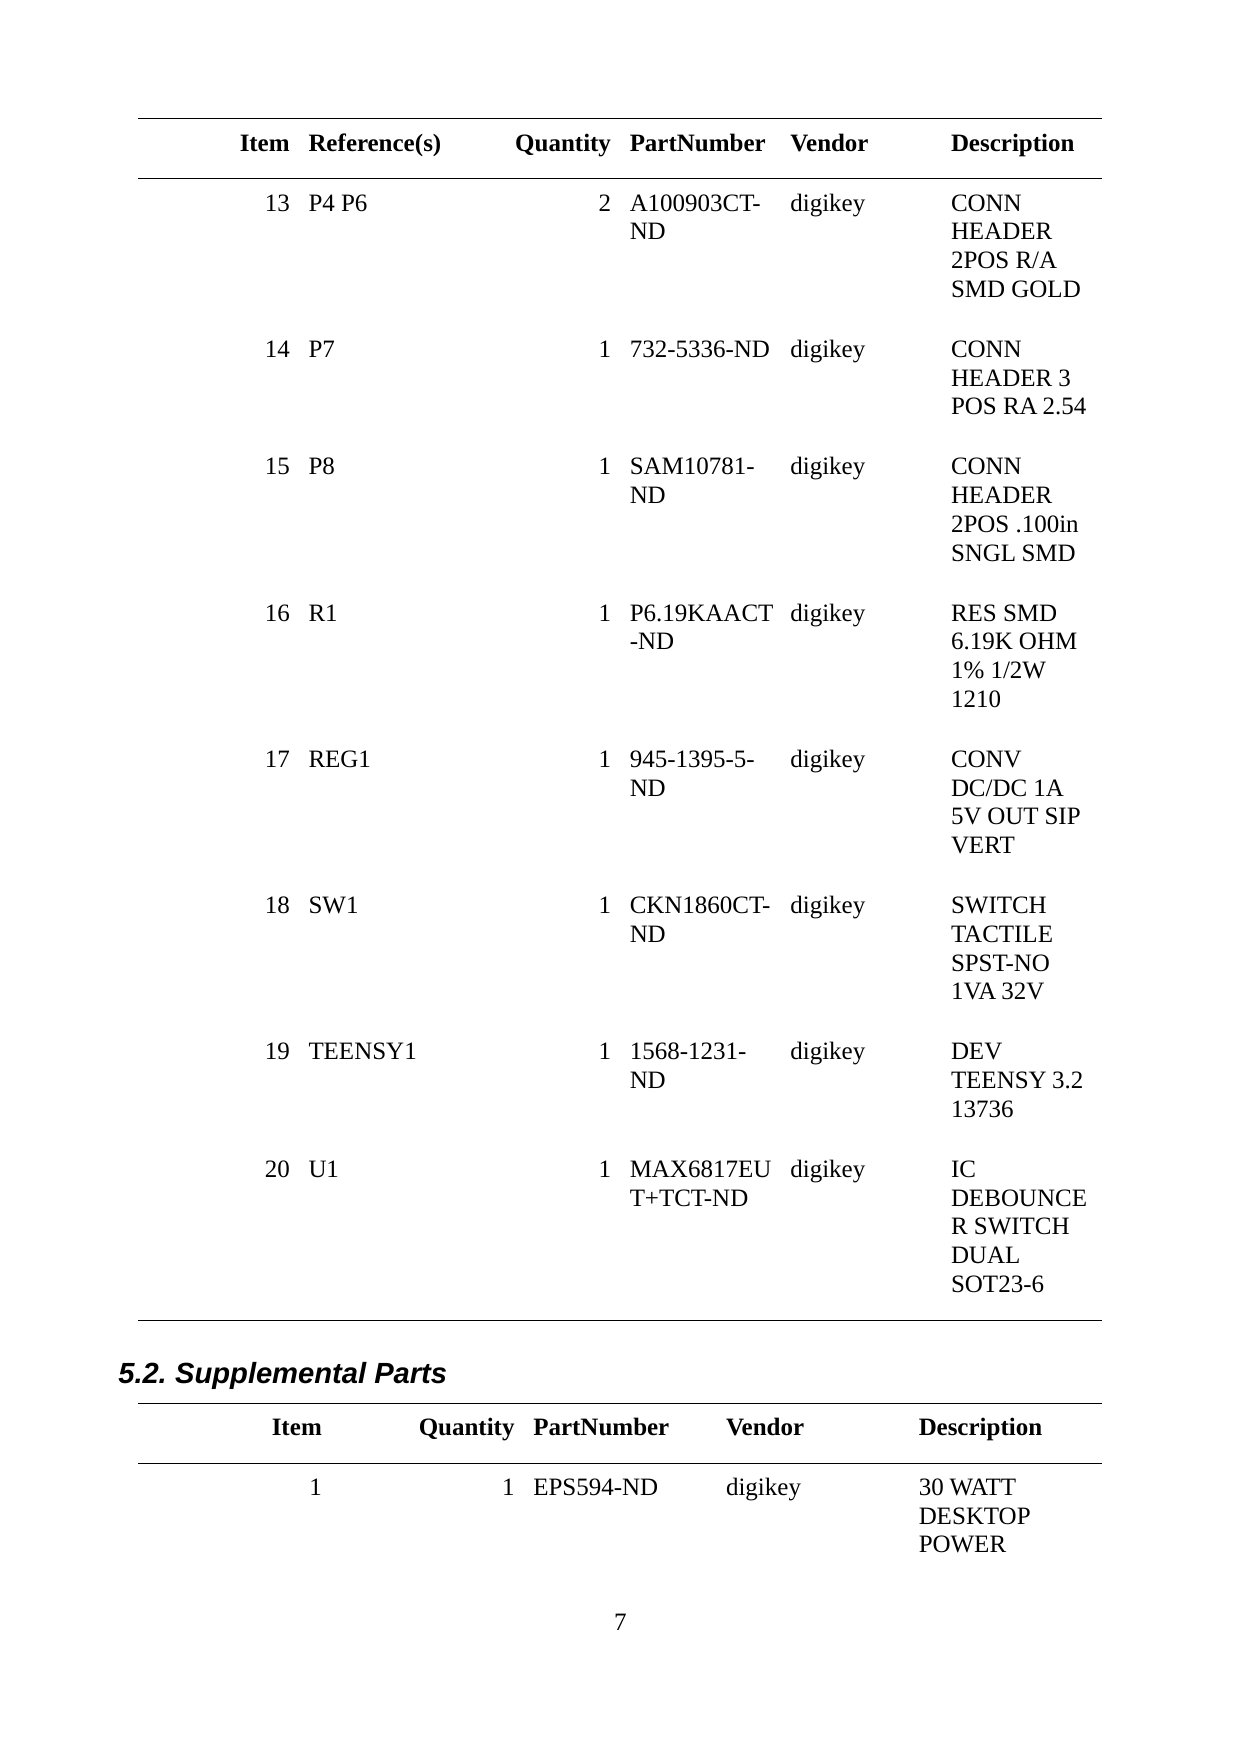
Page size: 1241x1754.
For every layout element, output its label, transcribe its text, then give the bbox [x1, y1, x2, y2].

table_cell CKN1860CT-ND [620, 881, 781, 1027]
table_header Quantity [331, 1404, 524, 1462]
table_header PartNumber [620, 119, 781, 178]
table_header Item [138, 119, 299, 178]
table_cell digikey [781, 588, 941, 734]
table_cell 1 [460, 442, 620, 588]
table_cell P8 [299, 442, 459, 588]
table_cell 20 [138, 1145, 299, 1319]
table_cell 15 [138, 442, 299, 588]
table_header Reference(s) [299, 119, 459, 178]
table_cell 14 [138, 325, 299, 442]
table_cell 19 [138, 1027, 299, 1144]
table_header Vendor [716, 1404, 909, 1462]
table_cell U1 [299, 1145, 459, 1319]
table_cell 17 [138, 735, 299, 881]
table_cell CONN HEADER 3 POS RA 2.54 [941, 325, 1102, 442]
table_cell 1 [460, 735, 620, 881]
table_cell EPS594-ND [524, 1464, 716, 1568]
table_cell CONN HEADER 2POS R/A SMD GOLD [941, 179, 1102, 324]
table_cell SAM10781-ND [620, 442, 781, 588]
table_cell 1568-1231-ND [620, 1027, 781, 1144]
table_cell 18 [138, 881, 299, 1027]
table_cell 1 [331, 1464, 524, 1568]
table_cell 2 [460, 179, 620, 324]
table_cell 13 [138, 179, 299, 324]
table_header PartNumber [524, 1404, 716, 1462]
table_cell DEV TEENSY 3.2 13736 [941, 1027, 1102, 1144]
table_cell 1 [460, 588, 620, 734]
table_cell digikey [781, 179, 941, 324]
table_header Item [138, 1404, 331, 1462]
table_cell P4 P6 [299, 179, 459, 324]
table_cell CONN HEADER 2POS .100in SNGL SMD [941, 442, 1102, 588]
table_header Description [909, 1404, 1102, 1462]
table_header Quantity [460, 119, 620, 178]
table_cell 16 [138, 588, 299, 734]
table_header Description [941, 119, 1102, 178]
subtitle Supplemental Parts [118, 1356, 1122, 1390]
table_cell digikey [716, 1464, 909, 1568]
table_cell 1 [460, 1145, 620, 1319]
table_cell CONV DC/DC 1A 5V OUT SIP VERT [941, 735, 1102, 881]
table_cell R1 [299, 588, 459, 734]
table_cell P6.19KAACT-ND [620, 588, 781, 734]
table_cell SWITCH TACTILE SPST-NO 1VA 32V [941, 881, 1102, 1027]
table_cell 1 [138, 1464, 331, 1568]
table_cell TEENSY1 [299, 1027, 459, 1144]
table_cell 1 [460, 1027, 620, 1144]
table_cell digikey [781, 325, 941, 442]
table_cell digikey [781, 735, 941, 881]
table_cell IC DEBOUNCER SWITCH DUAL SOT23-6 [941, 1145, 1102, 1319]
table_cell MAX6817EUT+TCT-ND [620, 1145, 781, 1319]
table_cell P7 [299, 325, 459, 442]
table_cell 30 WATT DESKTOP POWER [909, 1464, 1102, 1568]
table_header Vendor [781, 119, 941, 178]
table_cell REG1 [299, 735, 459, 881]
table_cell digikey [781, 1145, 941, 1319]
table_cell 1 [460, 881, 620, 1027]
table_cell digikey [781, 1027, 941, 1144]
table_cell 945-1395-5-ND [620, 735, 781, 881]
table_cell RES SMD 6.19K OHM 1% 1/2W 1210 [941, 588, 1102, 734]
table_cell 732-5336-ND [620, 325, 781, 442]
table_cell SW1 [299, 881, 459, 1027]
table_cell digikey [781, 881, 941, 1027]
table_cell A100903CT-ND [620, 179, 781, 324]
table_cell digikey [781, 442, 941, 588]
table_cell 1 [460, 325, 620, 442]
